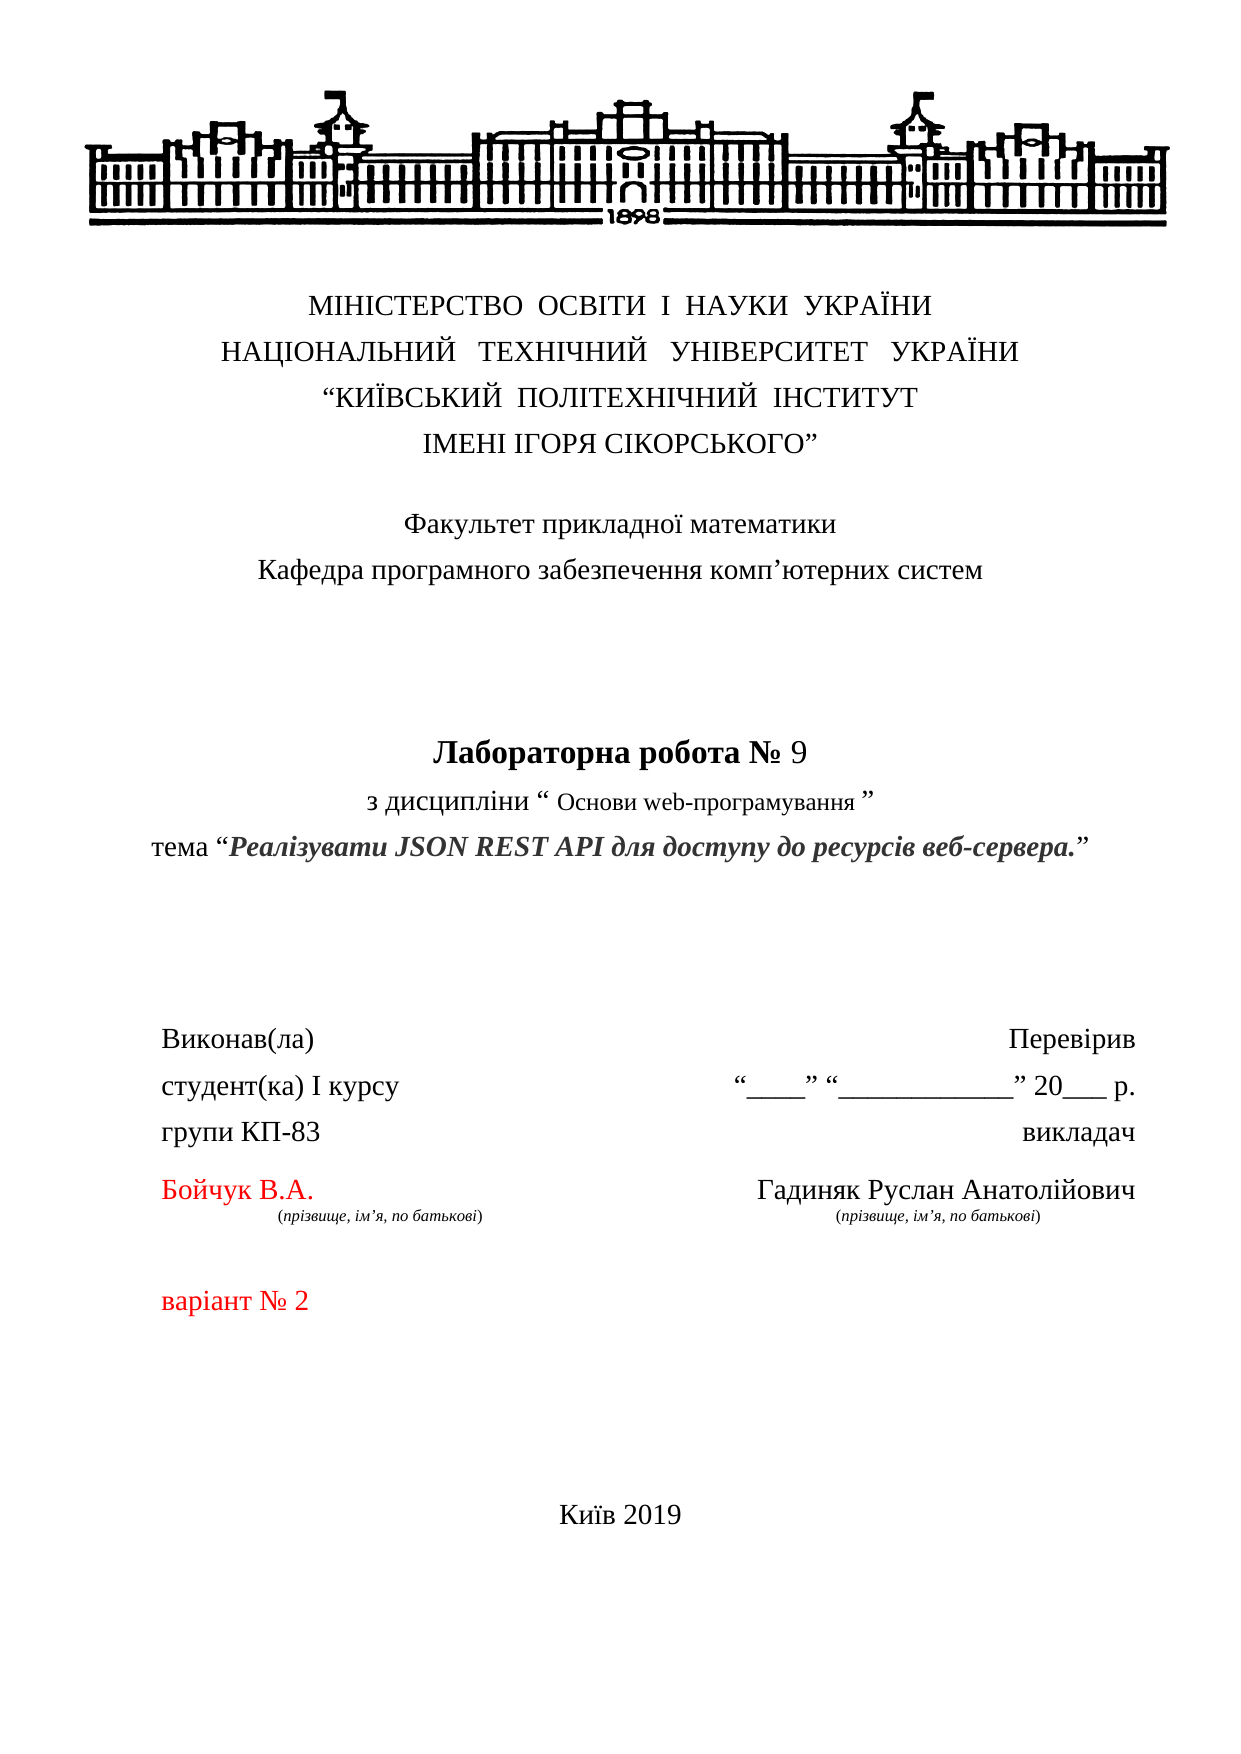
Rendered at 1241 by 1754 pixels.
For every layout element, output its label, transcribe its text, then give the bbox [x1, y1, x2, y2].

text Київ 2019 [150, 1497, 1090, 1531]
text Лабораторна робота № 9 [150, 732, 1090, 770]
text Кафедра програмного забезпечення комп’ютерних систем [150, 552, 1090, 585]
table_header Виконав(ла) студент(ка) I курсу групи КП-83 Бойчук В.А. (прізвище, ім’я, по батькові) варіант № 2 [150, 1009, 610, 1329]
text “КИЇВСЬКИЙ ПОЛІТЕХНІЧНИЙ ІНСТИТУТ [150, 380, 1090, 414]
text НАЦІОНАЛЬНИЙ ТЕХНІЧНИЙ УНІВЕРСИТЕТ УКРАЇНИ [150, 334, 1090, 368]
text ІМЕНІ ІГОРЯ СІКОРСЬКОГО” [150, 426, 1090, 460]
table_header Перевірив “____” “____________” 20___ р. викладач Гадиняк Руслан Анатолійович (прізвище, ім’я, по батькові) [686, 1009, 1147, 1329]
text тема “Реалізувати JSON REST API для доступу до ресурсів веб-сервера.” [150, 829, 1090, 862]
picture [80, 84, 1171, 230]
table_header [610, 1009, 686, 1329]
text з дисципліни “ Основи web-програмування ” [150, 783, 1090, 816]
text Факультет прикладної математики [150, 506, 1090, 539]
title МIНIСТЕРСТВО ОСВIТИ І НАУКИ УКРАЇНИ [150, 288, 1090, 322]
